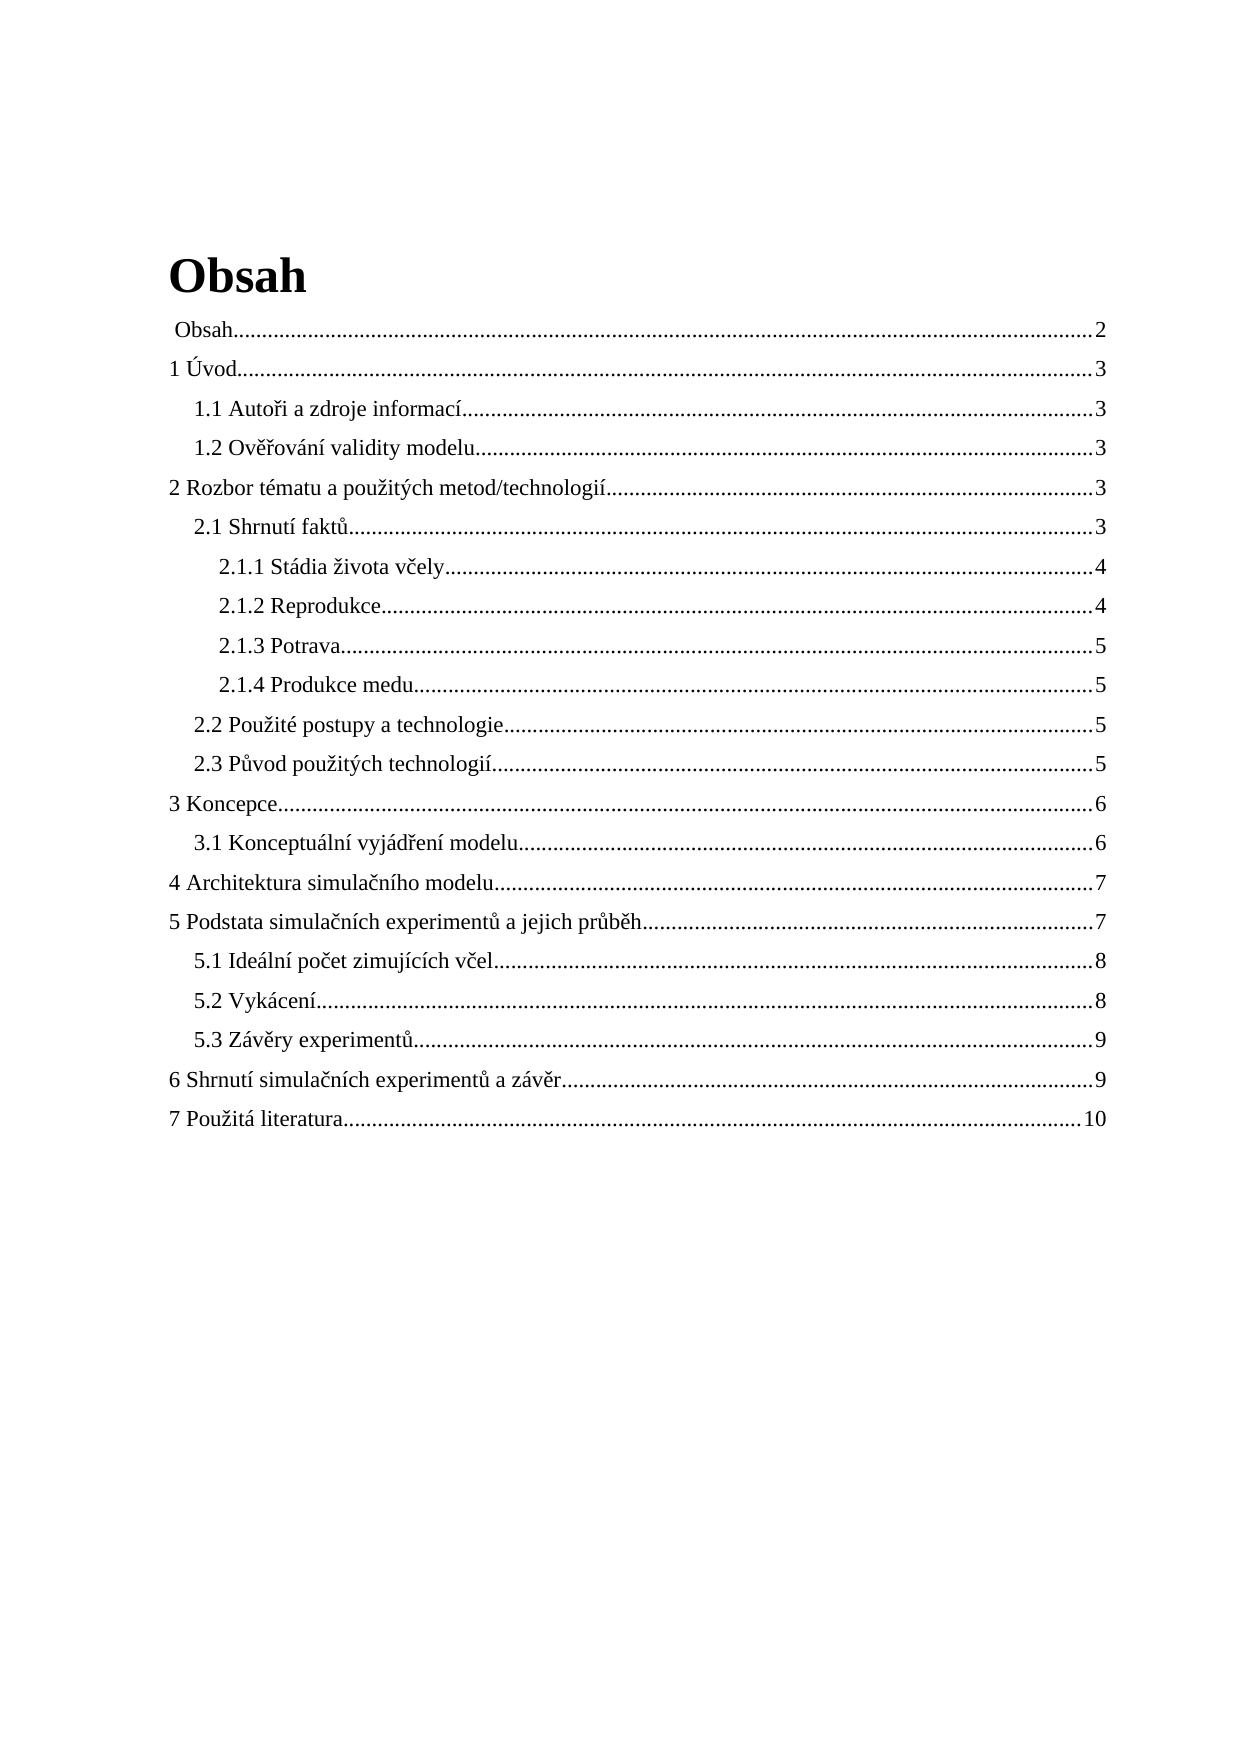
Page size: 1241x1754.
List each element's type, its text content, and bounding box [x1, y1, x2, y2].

text 2.3 Původ použitých technologií 5 [194, 750, 1106, 776]
text 2.1.4 Produkce medu 5 [219, 671, 1106, 697]
text 2.1.3 Potrava 5 [219, 632, 1106, 658]
text Obsah [169, 246, 1106, 303]
text 3 Koncepce 6 [169, 789, 1106, 816]
text 2 Rozbor tématu a použitých metod/technologií 3 [169, 474, 1106, 500]
text 5.1 Ideální počet zimujících včel 8 [194, 947, 1106, 974]
text Obsah 2 [169, 316, 1106, 342]
text 5 Podstata simulačních experimentů a jejich průběh 7 [169, 908, 1106, 934]
text 2.2 Použité postupy a technologie 5 [194, 711, 1106, 737]
text 1 Úvod 3 [169, 355, 1106, 382]
text 7 Použitá literatura 10 [169, 1105, 1106, 1132]
text 4 Architektura simulačního modelu 7 [169, 868, 1106, 895]
text 2.1.2 Reprodukce 4 [219, 592, 1106, 618]
text 3.1 Konceptuální vyjádření modelu 6 [194, 829, 1106, 855]
text 1.1 Autoři a zdroje informací 3 [194, 395, 1106, 421]
text 5.3 Závěry experimentů 9 [194, 1026, 1106, 1053]
text 1.2 Ověřování validity modelu 3 [194, 434, 1106, 461]
text 2.1 Shrnutí faktů 3 [194, 513, 1106, 539]
text 6 Shrnutí simulačních experimentů a závěr 9 [169, 1066, 1106, 1092]
text 2.1.1 Stádia života včely 4 [219, 553, 1106, 579]
text 5.2 Vykácení 8 [194, 987, 1106, 1013]
